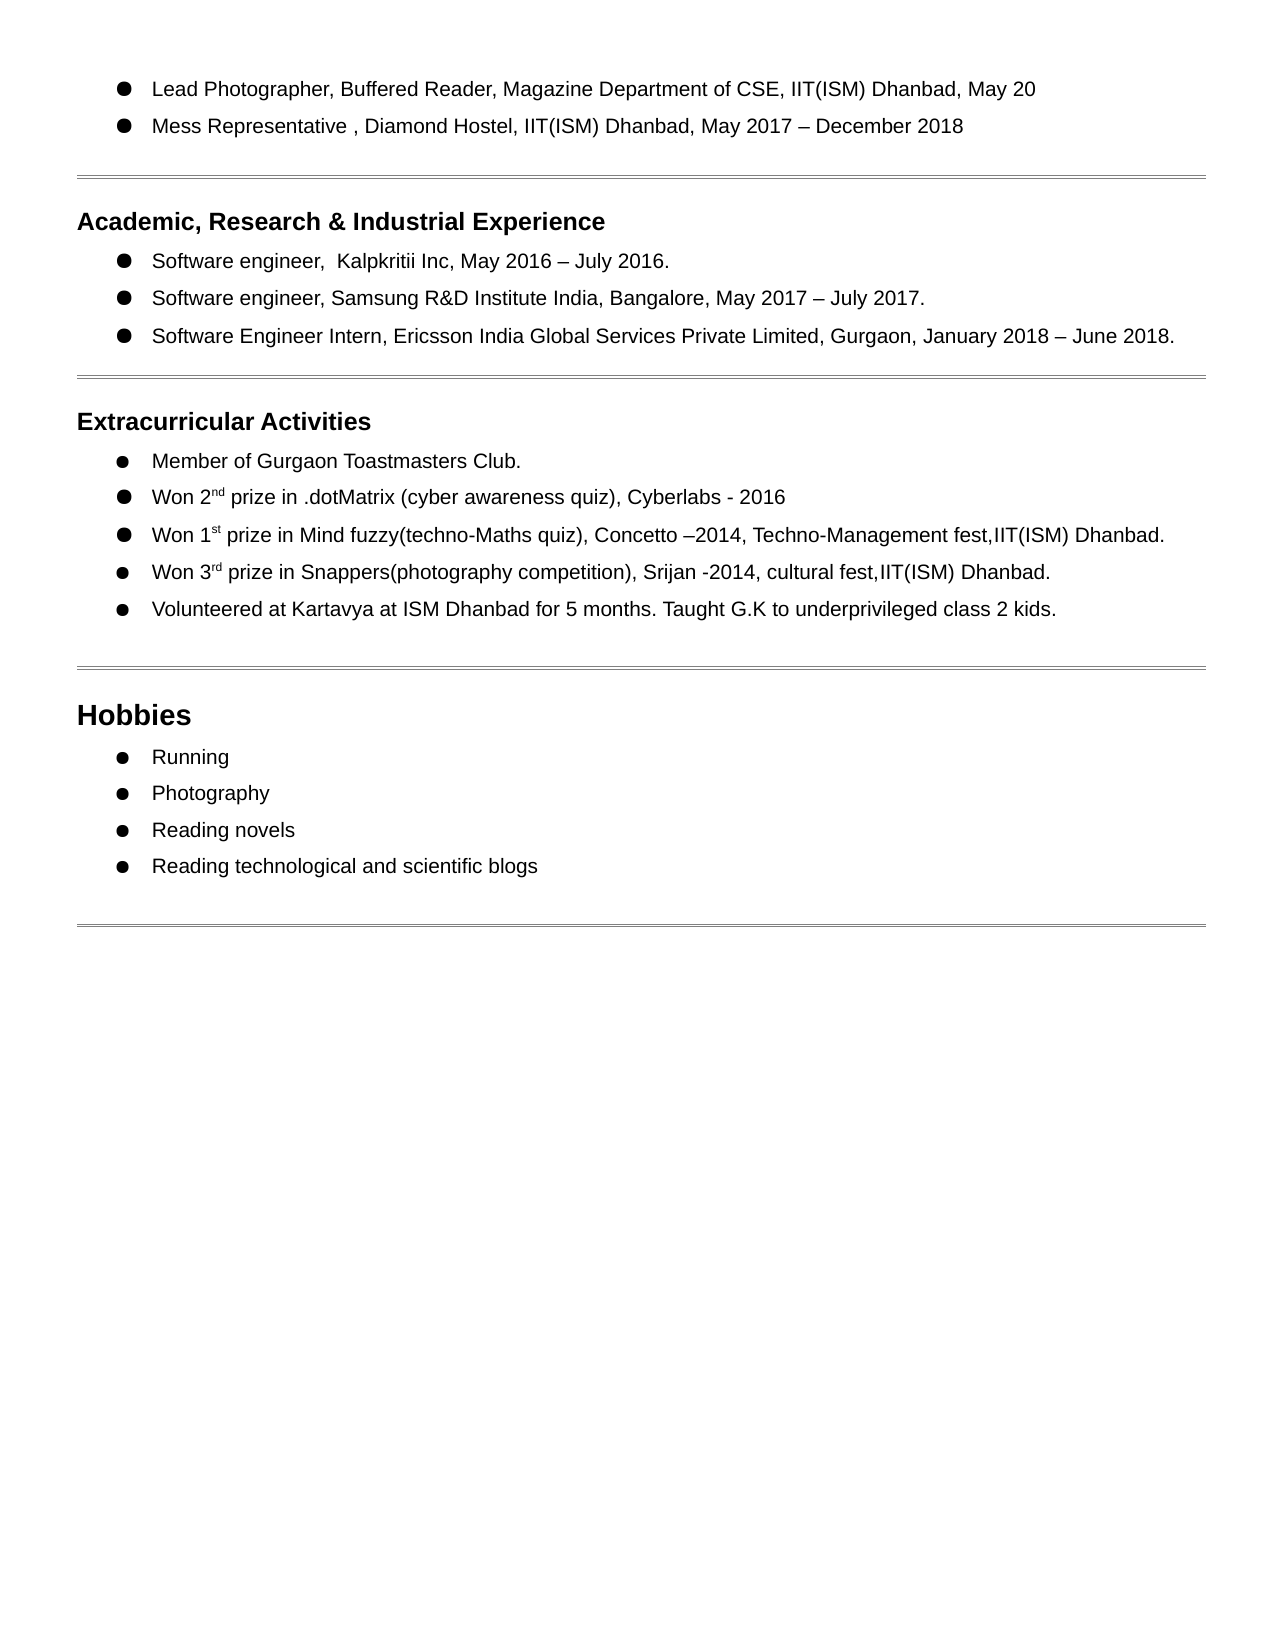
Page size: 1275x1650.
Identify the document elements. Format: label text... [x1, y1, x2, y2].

list Lead Photographer, Buffered Reader, Magazine Department of CSE, IIT(ISM) Dhanbad, May 20 [114, 77, 1206, 102]
list Photography [114, 781, 1206, 805]
list Member of Gurgaon Toastmasters Club. [114, 448, 1206, 472]
list Software Engineer Intern, Ericsson India Global Services Private Limited, Gurgaon, January 2018 – June 2018. [114, 323, 1206, 348]
list Volunteered at Kartavya at ISM Dhanbad for 5 months. Taught G.K to underprivileged class 2 kids. [114, 597, 1206, 621]
text Hobbies [77, 698, 1206, 732]
text Academic, Research & Industrial Experience [77, 207, 1206, 236]
list Software engineer, Samsung R&D Institute India, Bangalore, May 2017 – July 2017. [114, 286, 1206, 311]
list Won 3rd prize in Snappers(photography competition), Srijan -2014, cultural fest,IIT(ISM) Dhanbad. [114, 560, 1206, 584]
list Won 2nd prize in .dotMatrix (cyber awareness quiz), Cyberlabs - 2016 [114, 485, 1206, 510]
list Mess Representative , Diamond Hostel, IIT(ISM) Dhanbad, May 2017 – December 2018 [114, 114, 1206, 139]
list Won 1st prize in Mind fuzzy(techno-Maths quiz), Concetto –2014, Techno-Management fest,IIT(ISM) Dhanbad. [114, 522, 1206, 547]
text Extracurricular Activities [77, 407, 1206, 436]
list Reading novels [114, 818, 1206, 842]
list Software engineer, Kalpkritii Inc, May 2016 – July 2016. [114, 248, 1206, 273]
list Running [114, 744, 1206, 768]
list Reading technological and scientific blogs [114, 854, 1206, 878]
